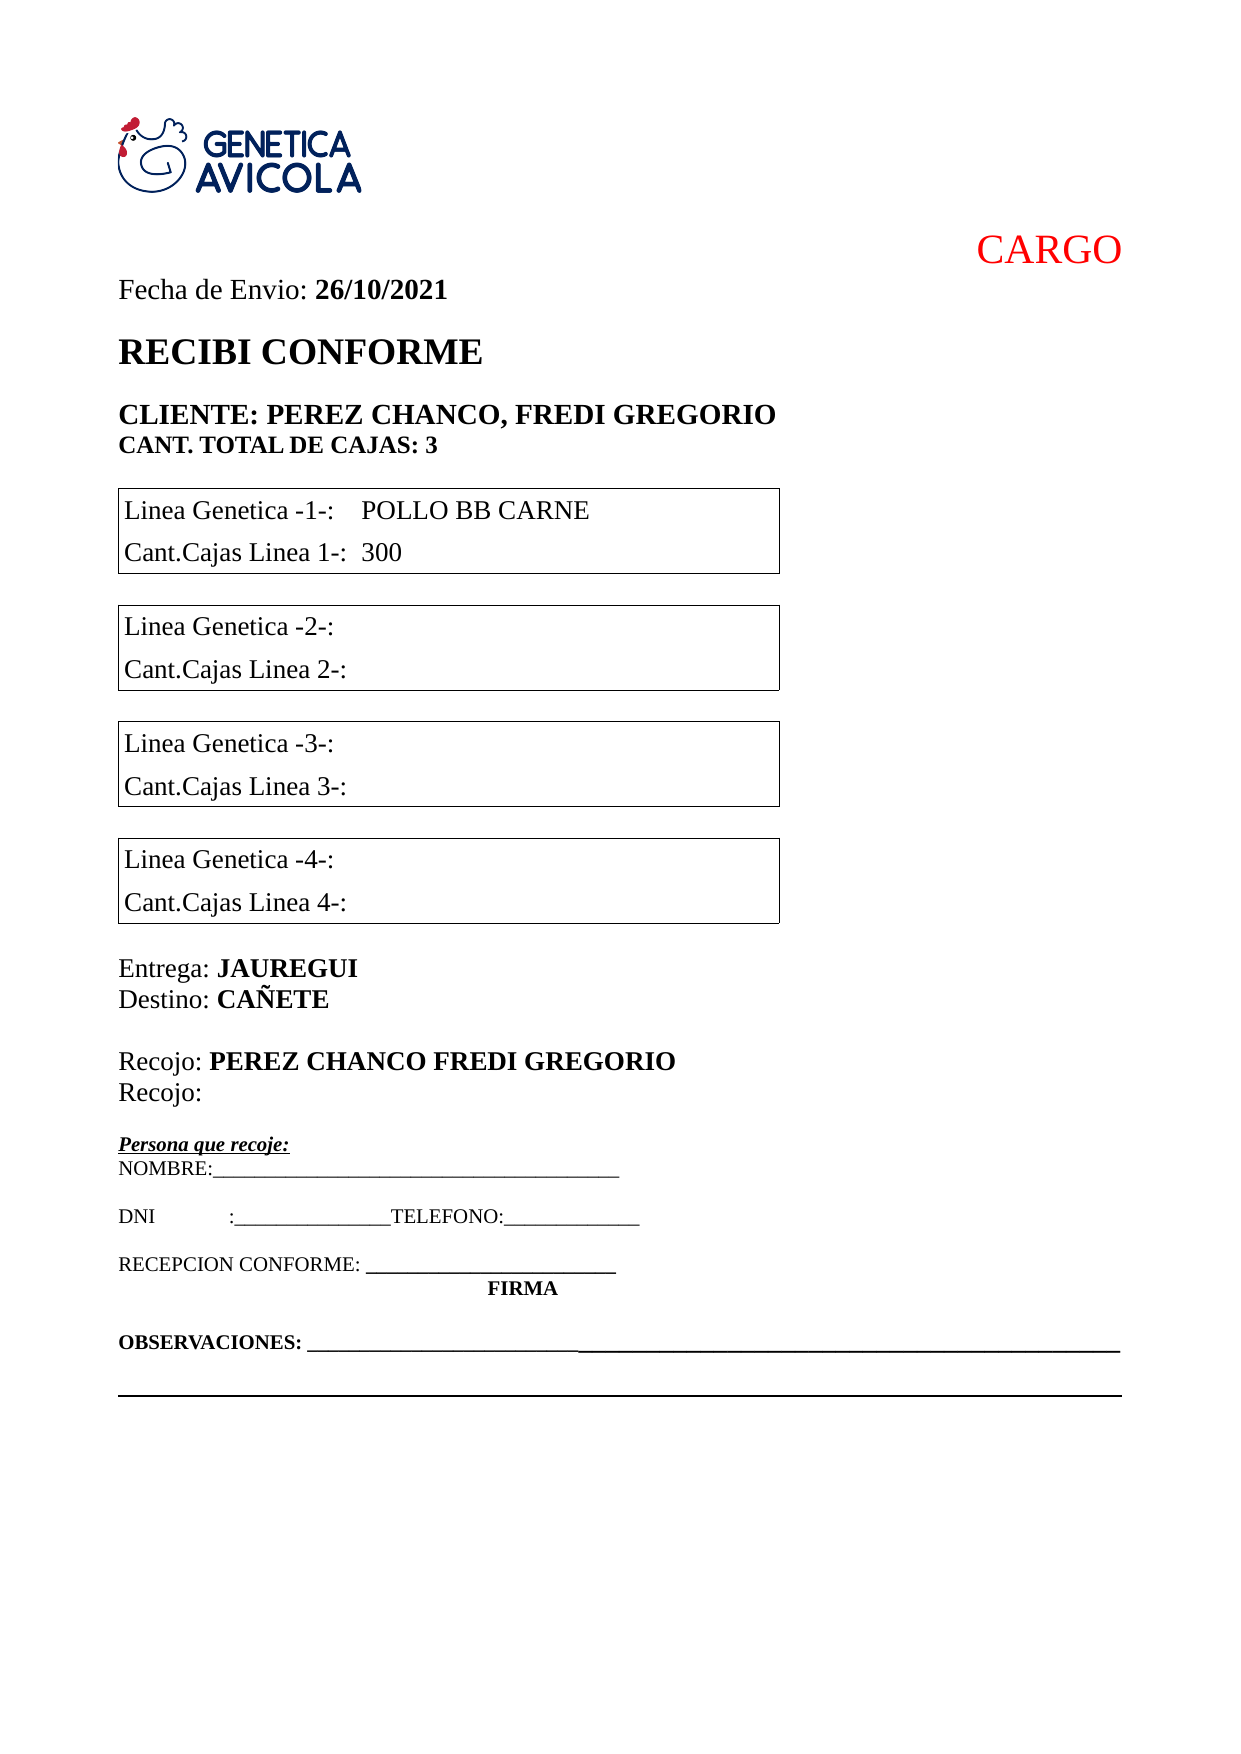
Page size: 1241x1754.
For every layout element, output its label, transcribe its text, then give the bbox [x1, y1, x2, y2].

table_cell [356, 647, 779, 690]
text RECIBI CONFORME [118, 330, 1122, 373]
table_cell [118, 807, 356, 838]
table_cell [356, 574, 779, 604]
table_cell [118, 691, 356, 721]
table_cell Linea Genetica -2-: [119, 606, 356, 647]
text CLIENTE: PEREZ CHANCO, FREDI GREGORIO [118, 397, 1122, 431]
table_header Linea Genetica -1-: [119, 489, 356, 531]
table_cell [356, 880, 779, 923]
table_cell Cant.Cajas Linea 2-: [119, 647, 356, 690]
text Destino: CAÑETE [118, 983, 1122, 1014]
text RECEPCION CONFORME: ________________________ [118, 1252, 1122, 1276]
picture [117, 117, 362, 193]
text Fecha de Envio: 26/10/2021 [118, 272, 1122, 306]
table_header POLLO BB CARNE [356, 489, 779, 531]
text Persona que recoje: [118, 1132, 1122, 1156]
table_cell Cant.Cajas Linea 3-: [119, 764, 356, 806]
text Entrega: JAUREGUI [118, 952, 1122, 983]
table_cell [356, 691, 779, 721]
table_cell Cant.Cajas Linea 1-: [119, 531, 356, 573]
text Recojo: PEREZ CHANCO FREDI GREGORIO [118, 1045, 1122, 1076]
table_cell [356, 722, 779, 764]
table_cell [356, 606, 779, 647]
text NOMBRE:_______________________________________ [118, 1156, 1122, 1180]
text Recojo: [118, 1076, 1122, 1108]
table_cell Linea Genetica -3-: [119, 722, 356, 764]
table_cell [356, 764, 779, 806]
text OBSERVACIONES: __________________________________________________________________ [118, 1324, 1122, 1355]
text CARGO [118, 224, 1122, 272]
text FIRMA [118, 1276, 1122, 1300]
table_cell [118, 574, 356, 604]
table_cell 300 [356, 531, 779, 573]
table_cell [356, 839, 779, 880]
text CANT. TOTAL DE CAJAS: 3 [118, 431, 1122, 459]
text DNI :_______________TELEFONO:_____________ [118, 1204, 1122, 1228]
table_cell Linea Genetica -4-: [119, 839, 356, 880]
table_cell Cant.Cajas Linea 4-: [119, 880, 356, 923]
table_cell [356, 807, 779, 838]
